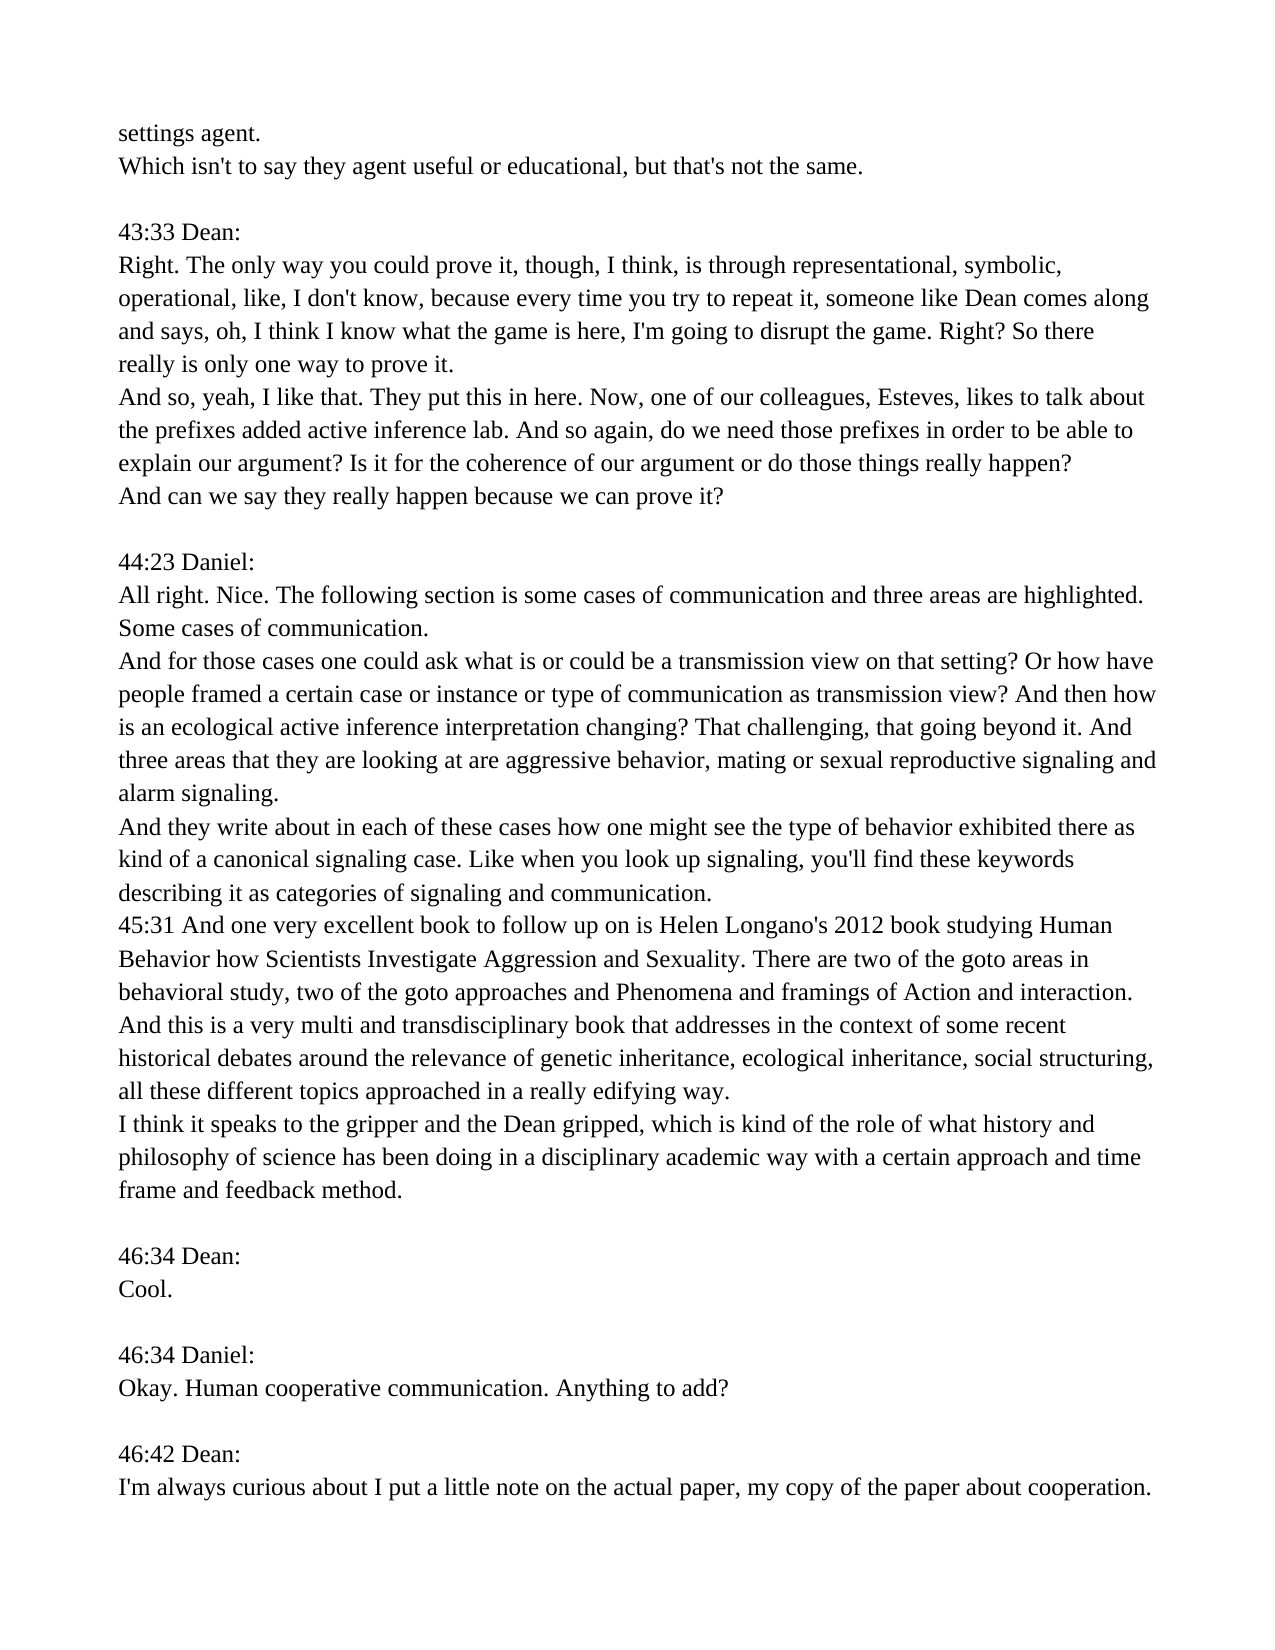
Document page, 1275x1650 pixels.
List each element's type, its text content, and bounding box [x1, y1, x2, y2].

text Right. The only way you could prove it, though, I think, is through representational, symbolic, operational, like, I don't know, because every time you try to repeat it, someone like Dean comes along and says, oh, I think I know what the game is here, I'm going to disrupt the game. Right? So there really is only one way to prove it. [118, 250, 1157, 378]
text All right. Nice. The following section is some cases of communication and three areas are highlighted. Some cases of communication. [118, 580, 1157, 642]
text 44:23 Daniel: [118, 547, 1157, 576]
text I think it speaks to the gripper and the Dean gripped, which is kind of the role of what history and philosophy of science has been doing in a disciplinary academic way with a certain approach and time frame and feedback method. [118, 1109, 1157, 1203]
text 46:34 Daniel: [118, 1340, 1157, 1369]
text 45:31 And one very excellent book to follow up on is Helen Longano's 2012 book studying Human Behavior how Scientists Investigate Aggression and Sexuality. There are two of the goto areas in behavioral study, two of the goto approaches and Phenomena and framings of Action and interaction. And this is a very multi and transdisciplinary book that addresses in the context of some recent historical debates around the relevance of genetic inheritance, ecological inheritance, social structuring, all these different topics approached in a really edifying way. [118, 911, 1157, 1104]
text 46:42 Dean: [118, 1439, 1157, 1468]
text 46:34 Dean: [118, 1241, 1157, 1269]
text Okay. Human cooperative communication. Anything to add? [118, 1373, 1157, 1402]
text Cool. [118, 1274, 1157, 1303]
text And for those cases one could ask what is or could be a transmission view on that setting? Or how have people framed a certain case or instance or type of communication as transmission view? And then how is an ecological active inference interpretation changing? That challenging, that going beyond it. And three areas that they are looking at are aggressive behavior, mating or sexual reproductive signaling and alarm signaling. [118, 646, 1157, 807]
text And they write about in each of these cases how one might see the type of behavior exhibited there as kind of a canonical signaling case. Like when you look up signaling, you'll find these keywords describing it as categories of signaling and communication. [118, 812, 1157, 906]
text Which isn't to say they agent useful or educational, but that's not the same. [118, 151, 1157, 180]
text And can we say they really happen because we can prove it? [118, 481, 1157, 510]
text I'm always curious about I put a little note on the actual paper, my copy of the paper about cooperation. [118, 1472, 1157, 1501]
text 43:33 Dean: [118, 217, 1157, 246]
text settings agent. [118, 118, 1157, 147]
text And so, yeah, I like that. They put this in here. Now, one of our colleagues, Esteves, likes to talk about the prefixes added active inference lab. And so again, do we need those prefixes in order to be able to explain our argument? Is it for the coherence of our argument or do those things really happen? [118, 382, 1157, 477]
